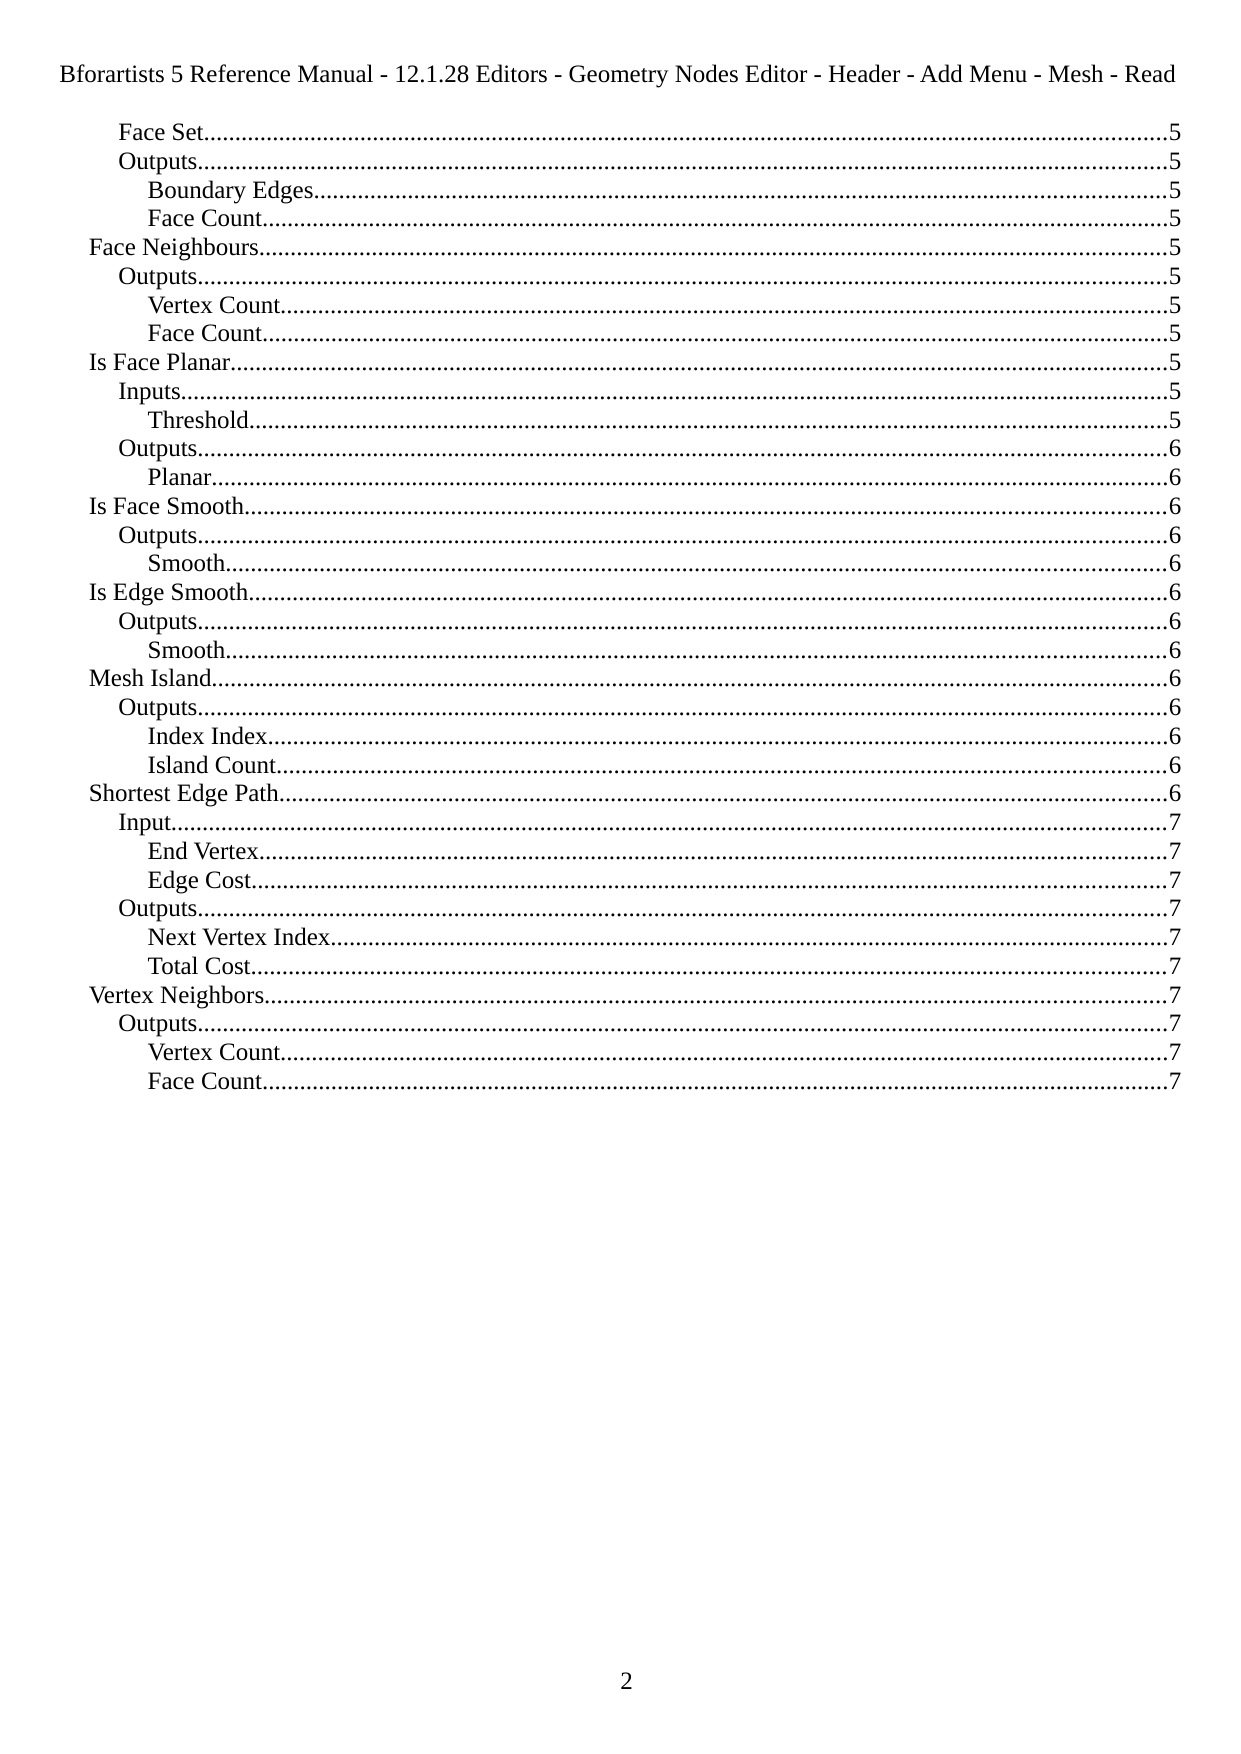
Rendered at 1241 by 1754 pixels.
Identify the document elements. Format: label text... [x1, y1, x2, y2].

text Shortest Edge Path 6 [88, 778, 1181, 807]
text Vertex Neighbors 7 [88, 980, 1181, 1008]
text Vertex Count 7 [147, 1037, 1181, 1066]
text Total Cost 7 [147, 951, 1181, 980]
text Smooth 6 [147, 635, 1181, 663]
text Is Face Planar 5 [88, 347, 1181, 376]
text Outputs 7 [118, 1008, 1181, 1037]
text Is Edge Smooth 6 [88, 577, 1181, 606]
text Outputs 7 [118, 893, 1181, 922]
text Smooth 6 [147, 548, 1181, 577]
text Planar 6 [147, 462, 1181, 491]
text Outputs 5 [118, 146, 1181, 175]
text Outputs 6 [118, 606, 1181, 635]
text Outputs 6 [118, 520, 1181, 548]
text Face Count 5 [147, 203, 1181, 232]
text Face Set 5 [118, 117, 1181, 146]
text Threshold 5 [147, 405, 1181, 433]
text End Vertex 7 [147, 836, 1181, 865]
text Outputs 6 [118, 692, 1181, 721]
text Boundary Edges 5 [147, 175, 1181, 203]
text Input 7 [118, 807, 1181, 836]
text Face Neighbours 5 [88, 232, 1181, 261]
text Mesh Island 6 [88, 663, 1181, 692]
text Is Face Smooth 6 [88, 491, 1181, 520]
text Vertex Count 5 [147, 290, 1181, 318]
text Inputs 5 [118, 376, 1181, 405]
text Face Count 5 [147, 318, 1181, 347]
text Next Vertex Index 7 [147, 922, 1181, 951]
text Outputs 5 [118, 261, 1181, 290]
text Island Count 6 [147, 750, 1181, 778]
text Face Count 7 [147, 1066, 1181, 1095]
text Edge Cost 7 [147, 865, 1181, 893]
text Outputs 6 [118, 433, 1181, 462]
text Index Index 6 [147, 721, 1181, 750]
